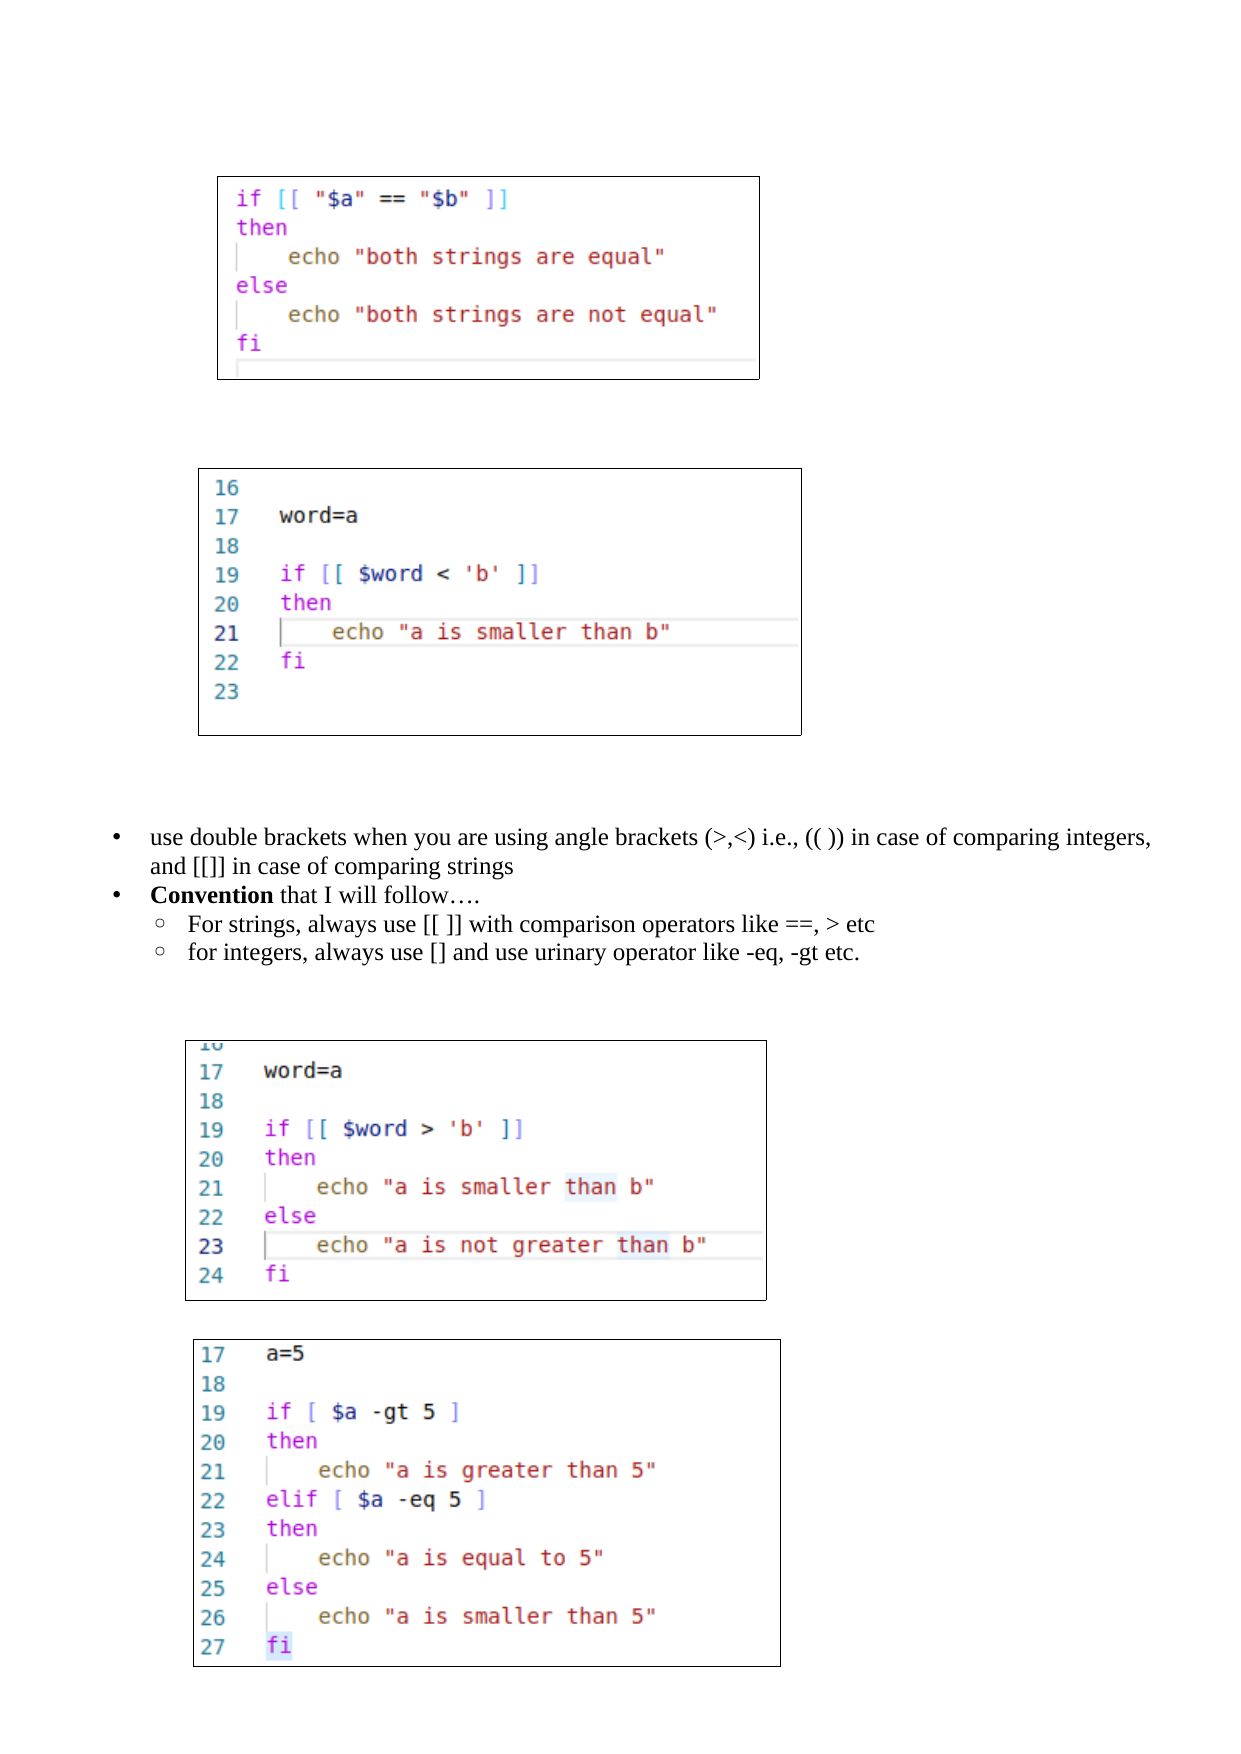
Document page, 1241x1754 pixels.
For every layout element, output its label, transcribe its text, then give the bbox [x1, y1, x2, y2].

picture [195, 1341, 777, 1664]
list For strings, always use [[ ]] with comparison operators like ==, > etc [150, 909, 1165, 937]
list for integers, always use [] and use urinary operator like -eq, -gt etc. [150, 937, 1165, 966]
list use double brackets when you are using angle brackets (>,<) i.e., (( )) in case of comparing integers, and [[]] in case of comparing strings [112, 822, 1165, 880]
picture [219, 179, 756, 377]
picture [187, 1043, 763, 1297]
list Convention that I will follow…. [112, 880, 1165, 909]
picture [201, 471, 798, 733]
